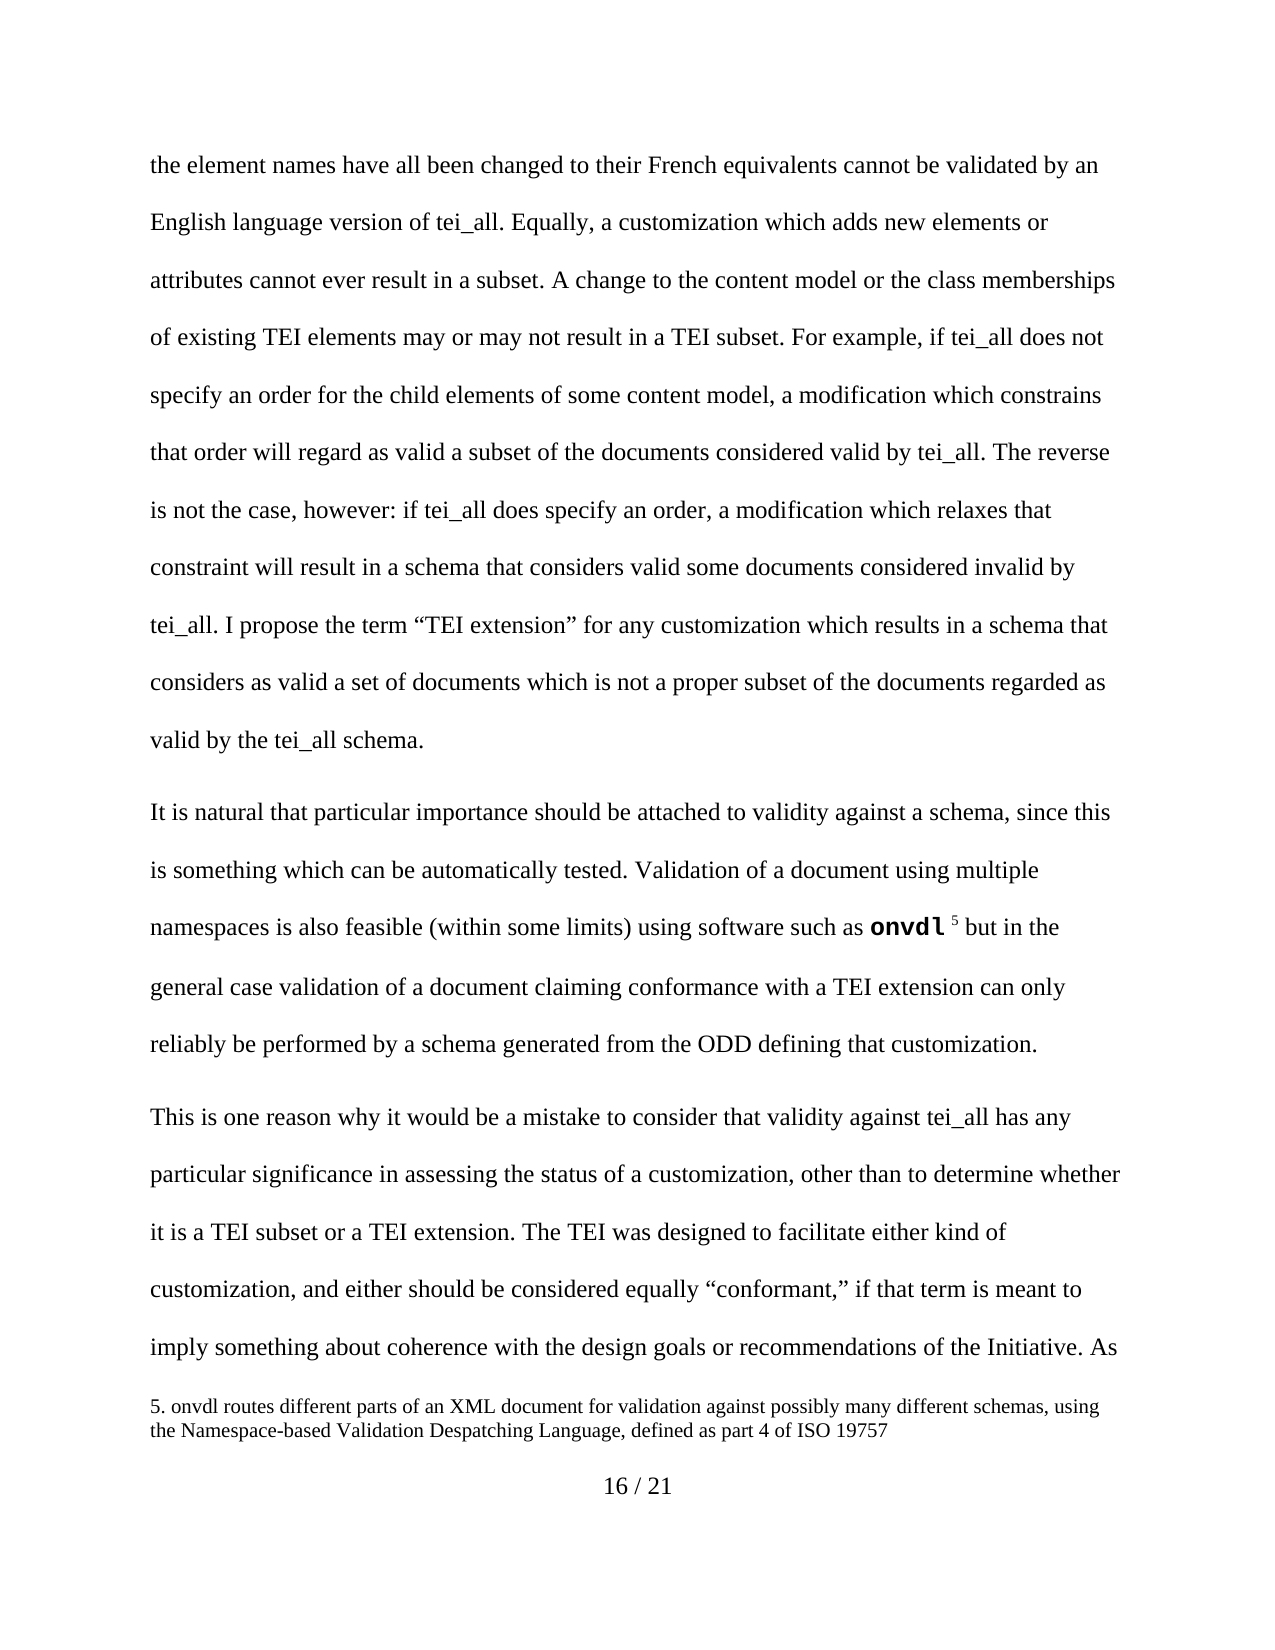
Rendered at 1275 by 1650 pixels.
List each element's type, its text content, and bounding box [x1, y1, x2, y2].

text This is one reason why it would be a mistake to consider that validity against tei_all has any particular significance in assessing the status of a customization, other than to determine whether it is a TEI subset or a TEI extension. The TEI was designed to facilitate either kind of customization, and either should be considered equally “conformant,” if that term is meant to imply something about coherence with the design goals or recommendations of the Initiative. As [150, 1102, 1125, 1360]
text . onvdl routes different parts of an XML document for validation against possibly many different schemas, using the Namespace-based Validation Despatching Language, defined as part 4 of ISO 19757 [150, 1394, 1125, 1442]
text It is natural that particular importance should be attached to validity against a schema, since this is something which can be automatically tested. Validation of a document using multiple namespaces is also feasible (within some limits) using software such as onvdl but in the general case validation of a document claiming conformance with a TEI extension can only reliably be performed by a schema generated from the ODD defining that customization. [150, 797, 1125, 1058]
text the element names have all been changed to their French equivalents cannot be validated by an English language version of tei_all. Equally, a customization which adds new elements or attributes cannot ever result in a subset. A change to the content model or the class memberships of existing TEI elements may or may not result in a TEI subset. For example, if tei_all does not specify an order for the child elements of some content model, a modification which constrains that order will regard as valid a subset of the documents considered valid by tei_all. The reverse is not the case, however: if tei_all does specify an order, a modification which relaxes that constraint will result in a schema that considers valid some documents considered invalid by tei_all. I propose the term “TEI extension” for any customization which results in a schema that considers as valid a set of documents which is not a proper subset of the documents regarded as valid by the tei_all schema. [150, 150, 1125, 754]
